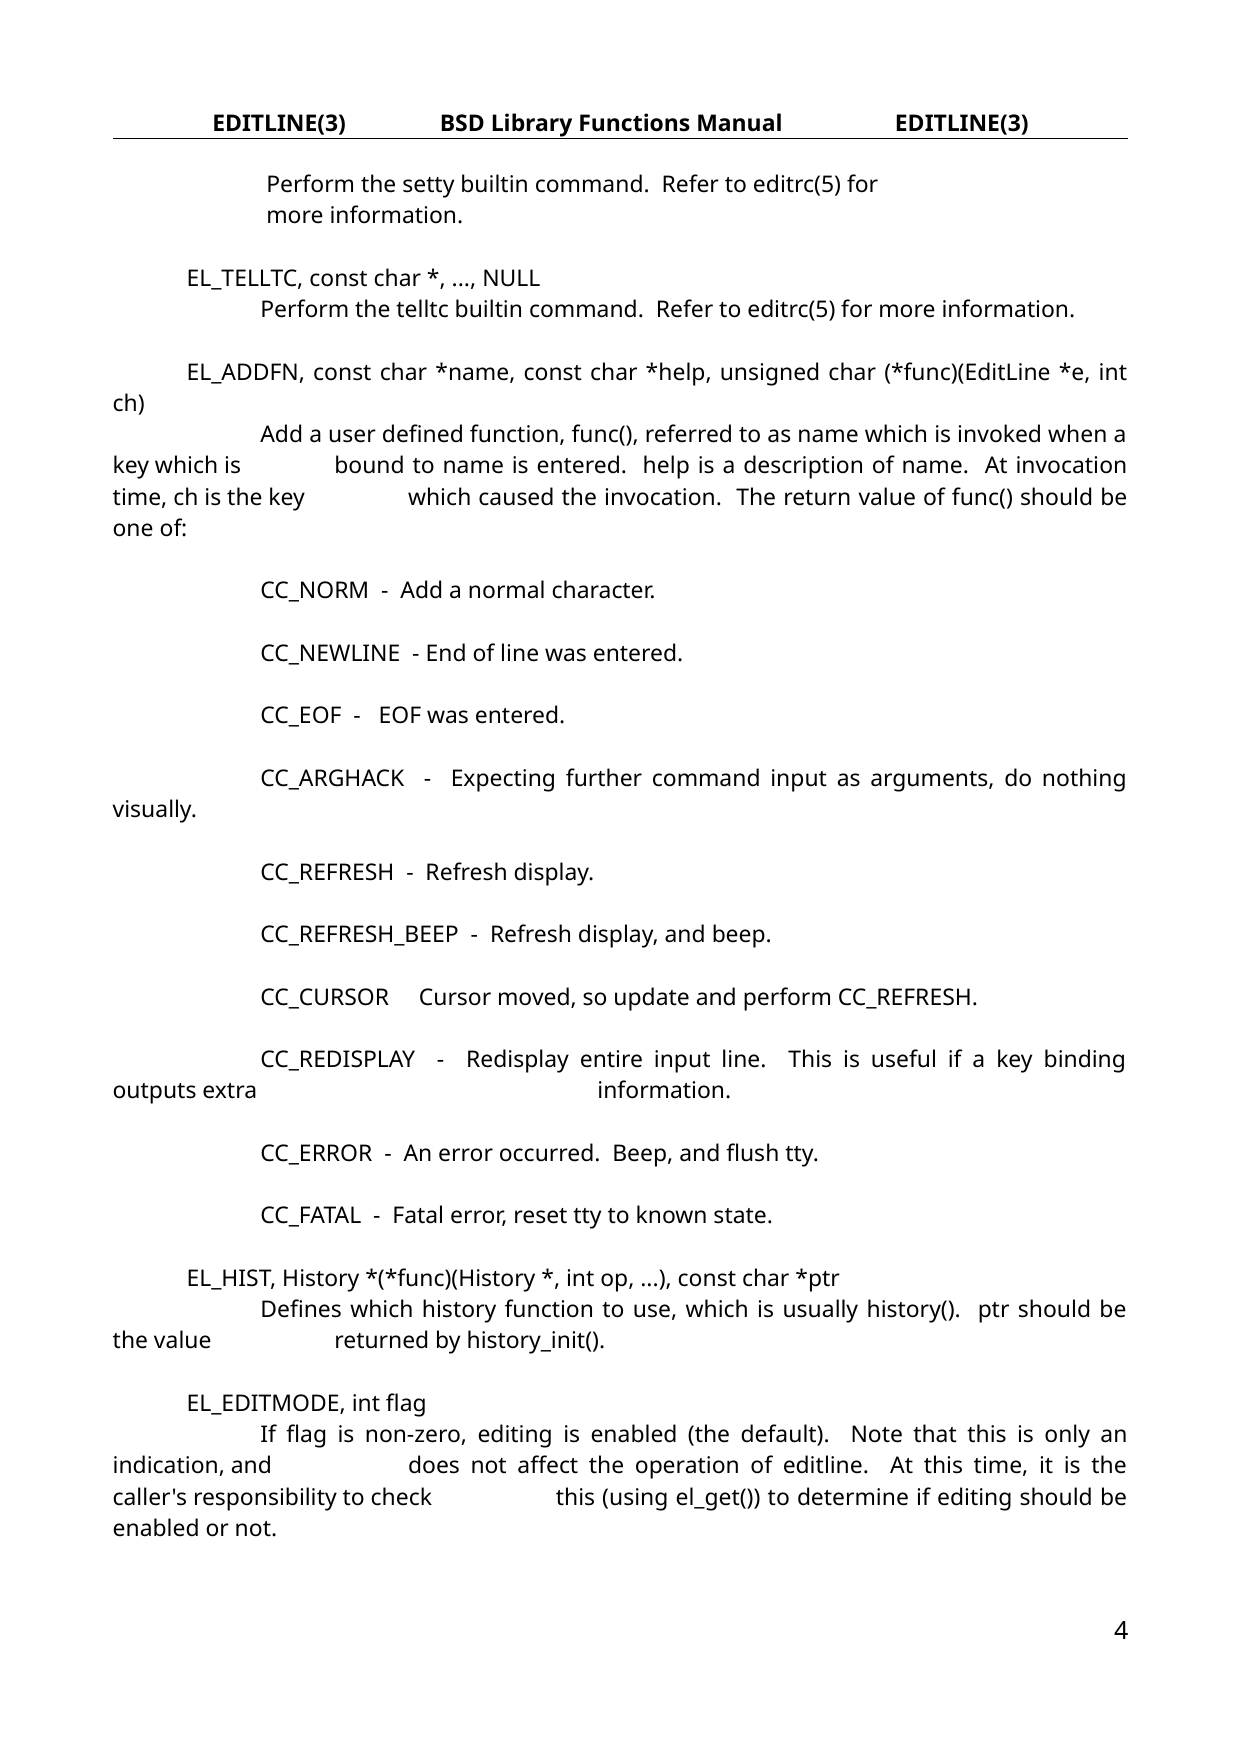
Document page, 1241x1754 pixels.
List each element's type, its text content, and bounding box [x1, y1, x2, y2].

text EL_TELLTC, const char *, ..., NULL [112, 262, 1128, 293]
text EL_HIST, History *(*func)(History *, int op, ...), const char *ptr [112, 1262, 1128, 1293]
text CC_ARGHACK - Expecting further command input as arguments, do nothing visually. [112, 762, 1128, 824]
text If flag is non-zero, editing is enabled (the default). Note that this is only an indication, and does not affect the operation of editline. At this time, it is the caller's responsibility to check this (using el_get()) to determine if editing should be enabled or not. [112, 1418, 1128, 1543]
text EL_ADDFN, const char *name, const char *help, unsigned char (*func)(EditLine *e, int ch) [112, 356, 1128, 418]
text CC_ERROR - An error occurred. Beep, and flush tty. [112, 1137, 1128, 1168]
text EL_EDITMODE, int flag [112, 1387, 1128, 1418]
text Defines which history function to use, which is usually history(). ptr should be the value returned by history_init(). [112, 1293, 1128, 1356]
text CC_REFRESH - Refresh display. [112, 856, 1128, 887]
text CC_NORM - Add a normal character. [112, 574, 1128, 606]
text CC_EOF - EOF was entered. [112, 699, 1128, 731]
text Perform the setty builtin command. Refer to editrc(5) for [112, 168, 1128, 199]
text Add a user defined function, func(), referred to as name which is invoked when a key which is bound to name is entered. help is a description of name. At invocation time, ch is the key which caused the invocation. The return value of func() should be one of: [112, 418, 1128, 543]
text more information. [112, 199, 1128, 231]
text CC_FATAL - Fatal error, reset tty to known state. [112, 1199, 1128, 1231]
text CC_REFRESH_BEEP - Refresh display, and beep. [112, 918, 1128, 949]
text Perform the telltc builtin command. Refer to editrc(5) for more information. [112, 293, 1128, 324]
text CC_REDISPLAY - Redisplay entire input line. This is useful if a key binding outputs extra information. [112, 1043, 1128, 1106]
text CC_CURSOR Cursor moved, so update and perform CC_REFRESH. [112, 981, 1128, 1012]
text CC_NEWLINE - End of line was entered. [112, 637, 1128, 668]
